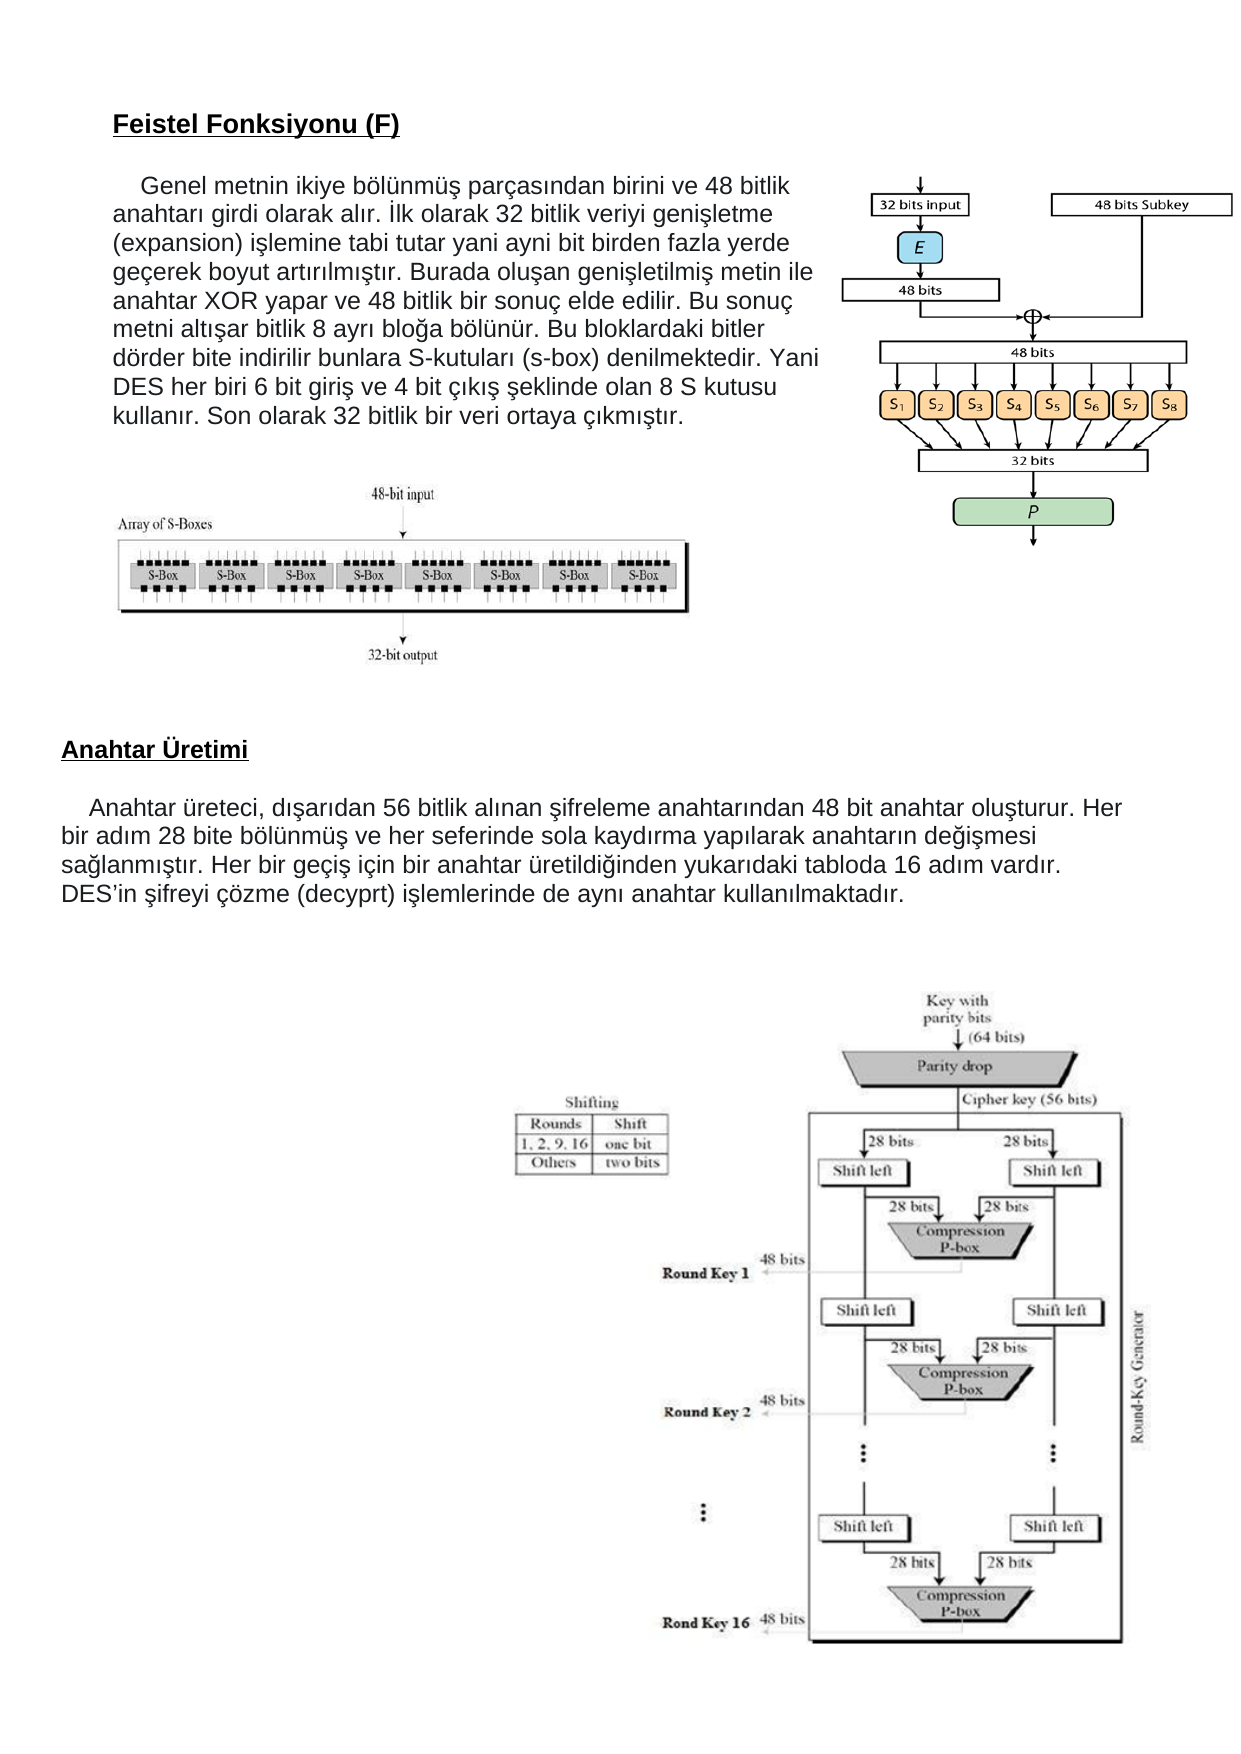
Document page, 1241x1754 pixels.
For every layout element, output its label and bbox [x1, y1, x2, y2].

picture [112, 483, 694, 675]
picture [835, 169, 1239, 552]
picture [501, 989, 1177, 1646]
